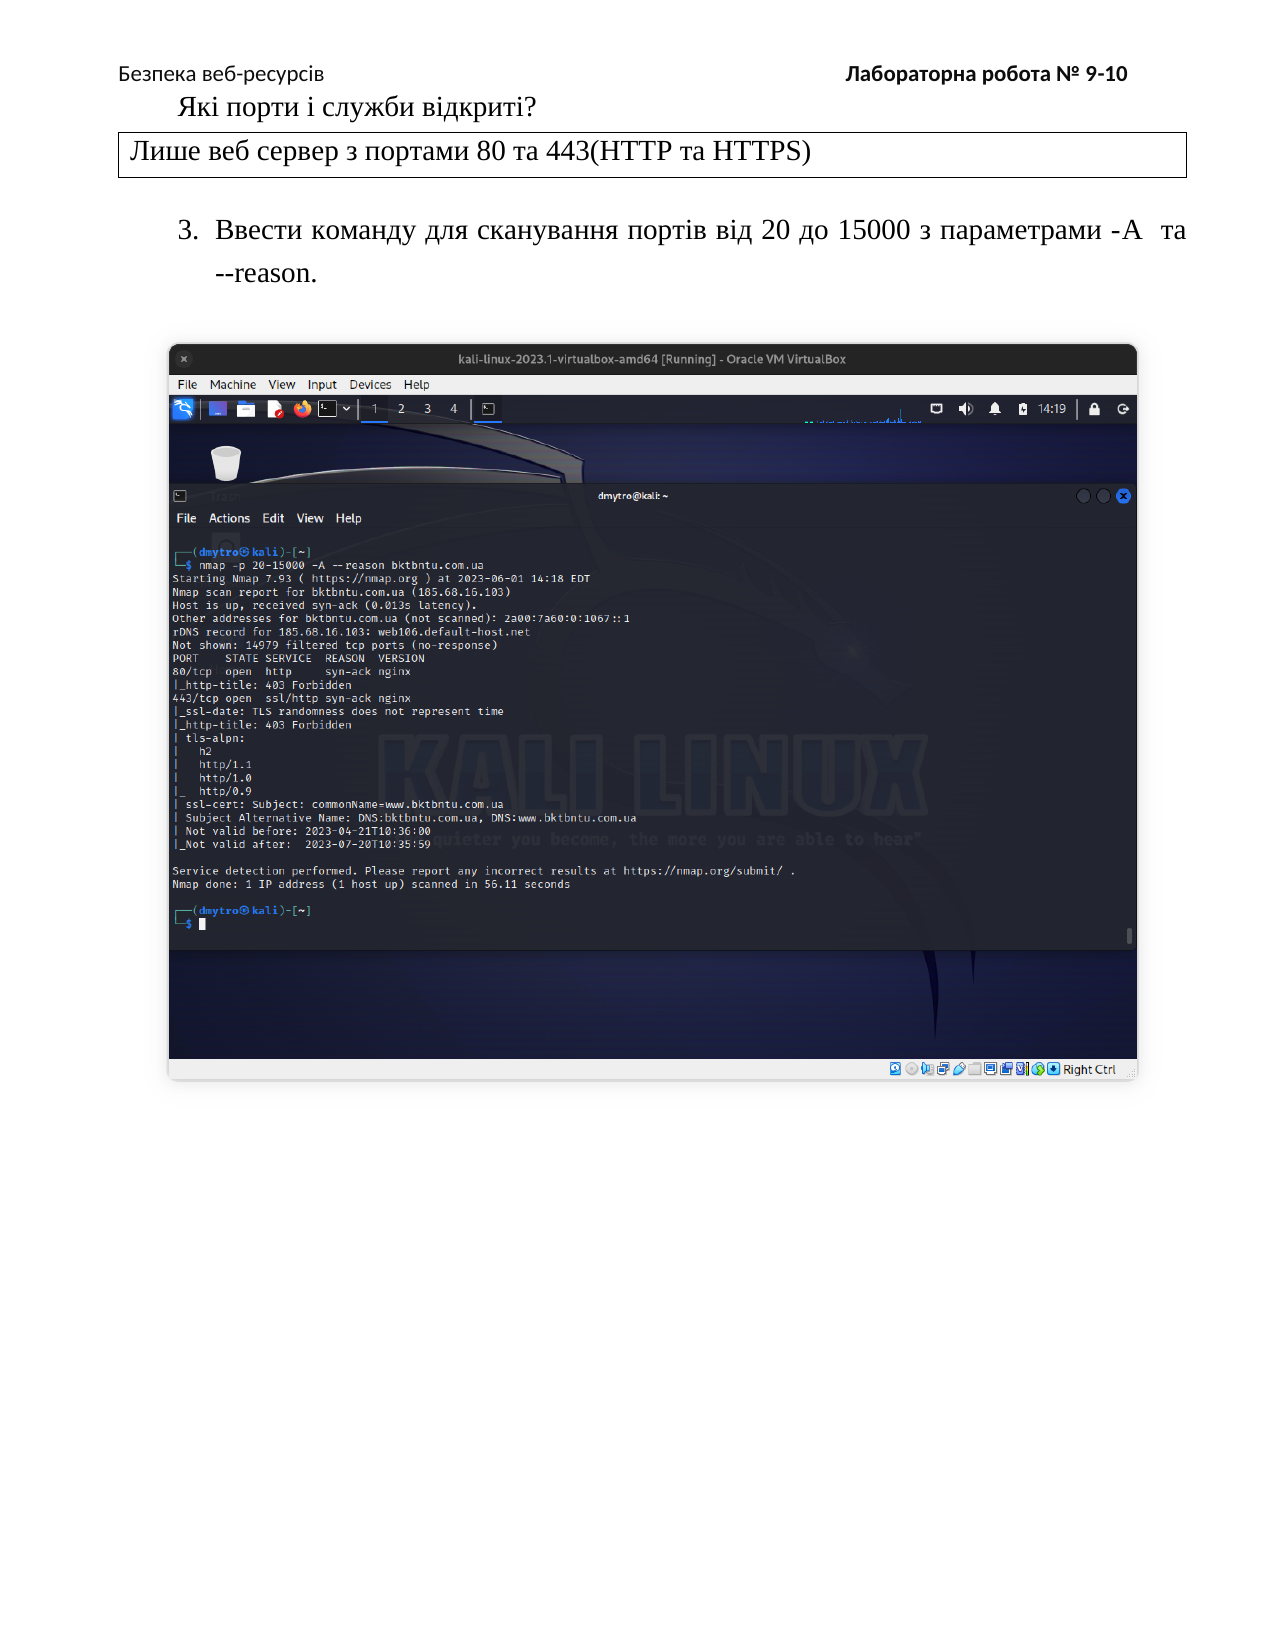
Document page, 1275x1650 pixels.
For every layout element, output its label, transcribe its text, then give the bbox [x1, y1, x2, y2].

table_header Лише веб сервер з портами 80 та 443(HTTP та HTTPS) [119, 133, 1186, 177]
text Які порти і служби відкриті? [118, 89, 1186, 122]
list Ввести команду для сканування портів від 20 до 15000 з параметрами -A та --reason. [177, 212, 1186, 289]
picture [118, 299, 1187, 1134]
